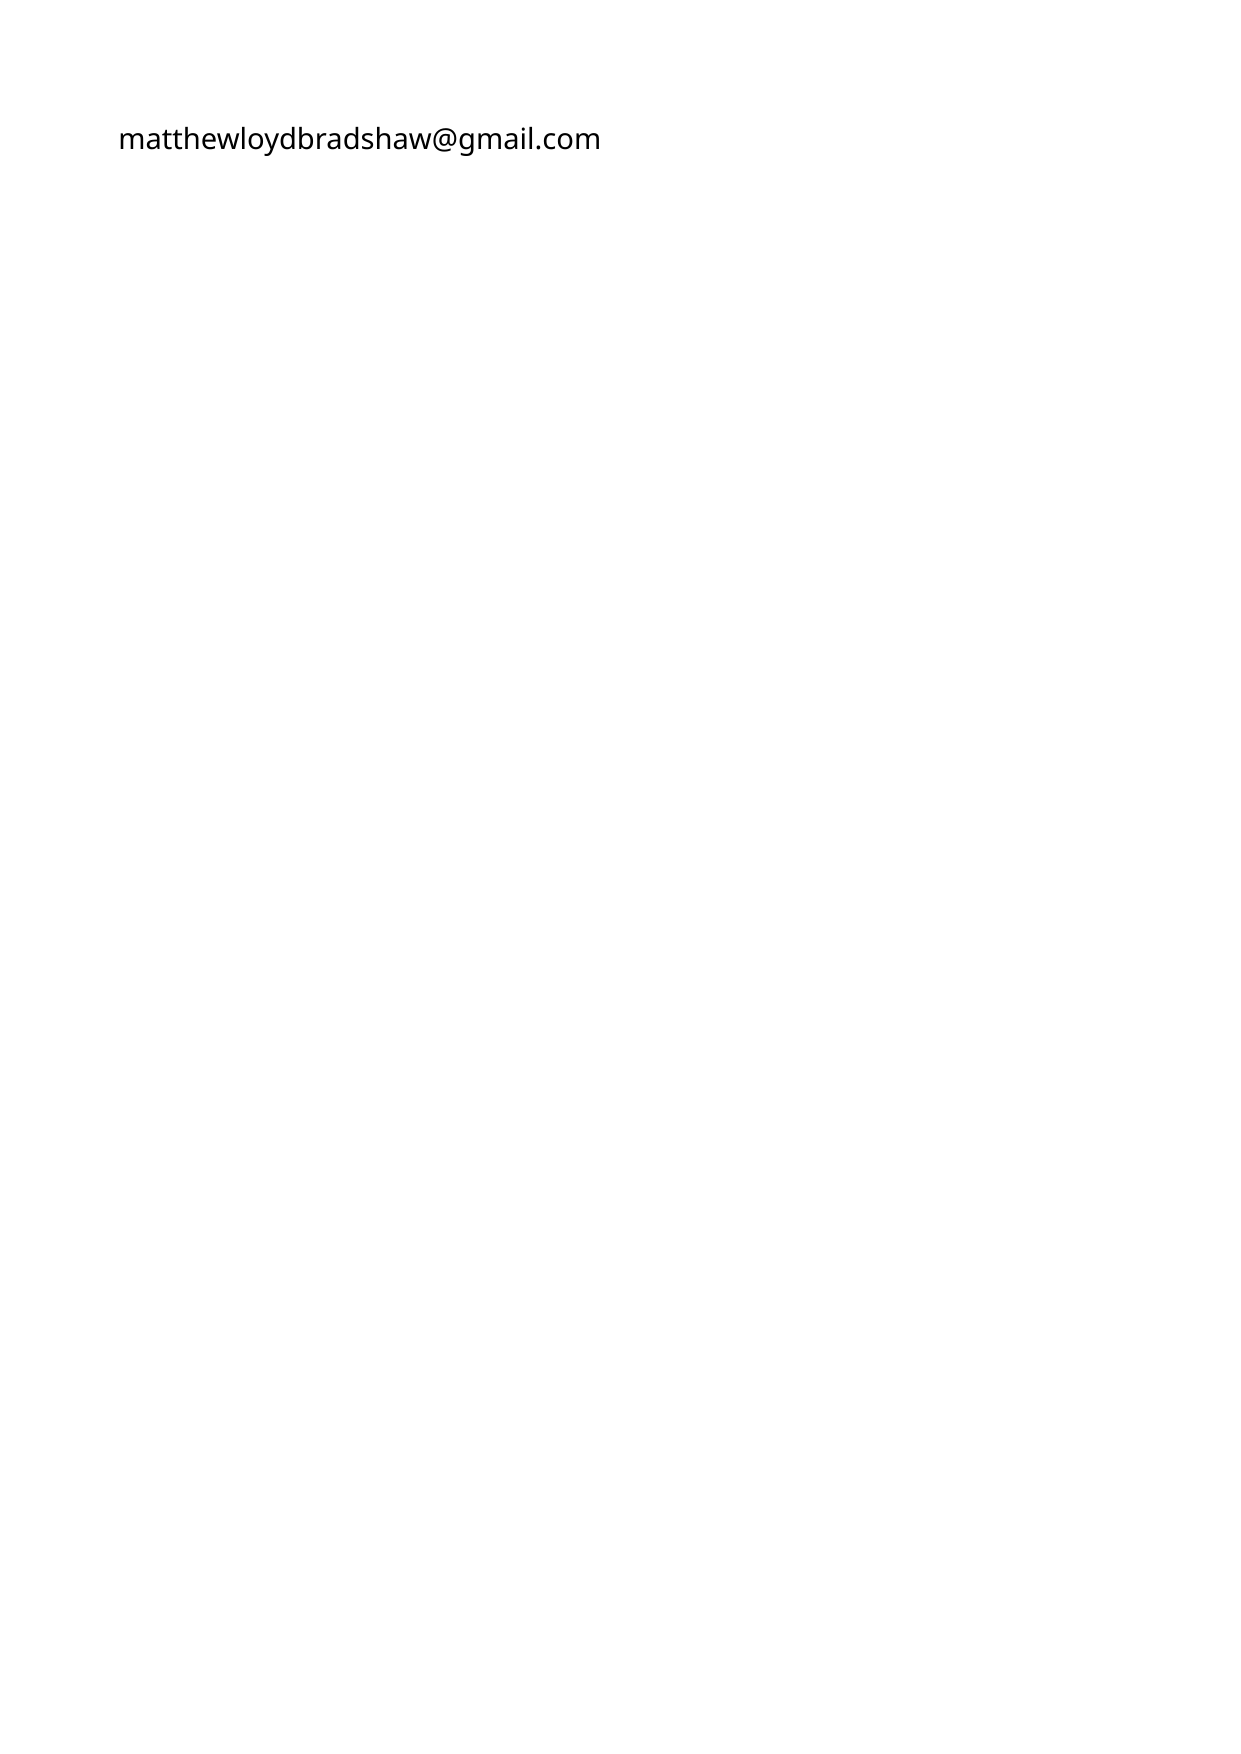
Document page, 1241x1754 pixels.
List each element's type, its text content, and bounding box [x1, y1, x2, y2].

text matthewloydbradshaw@gmail.com [118, 118, 1122, 158]
